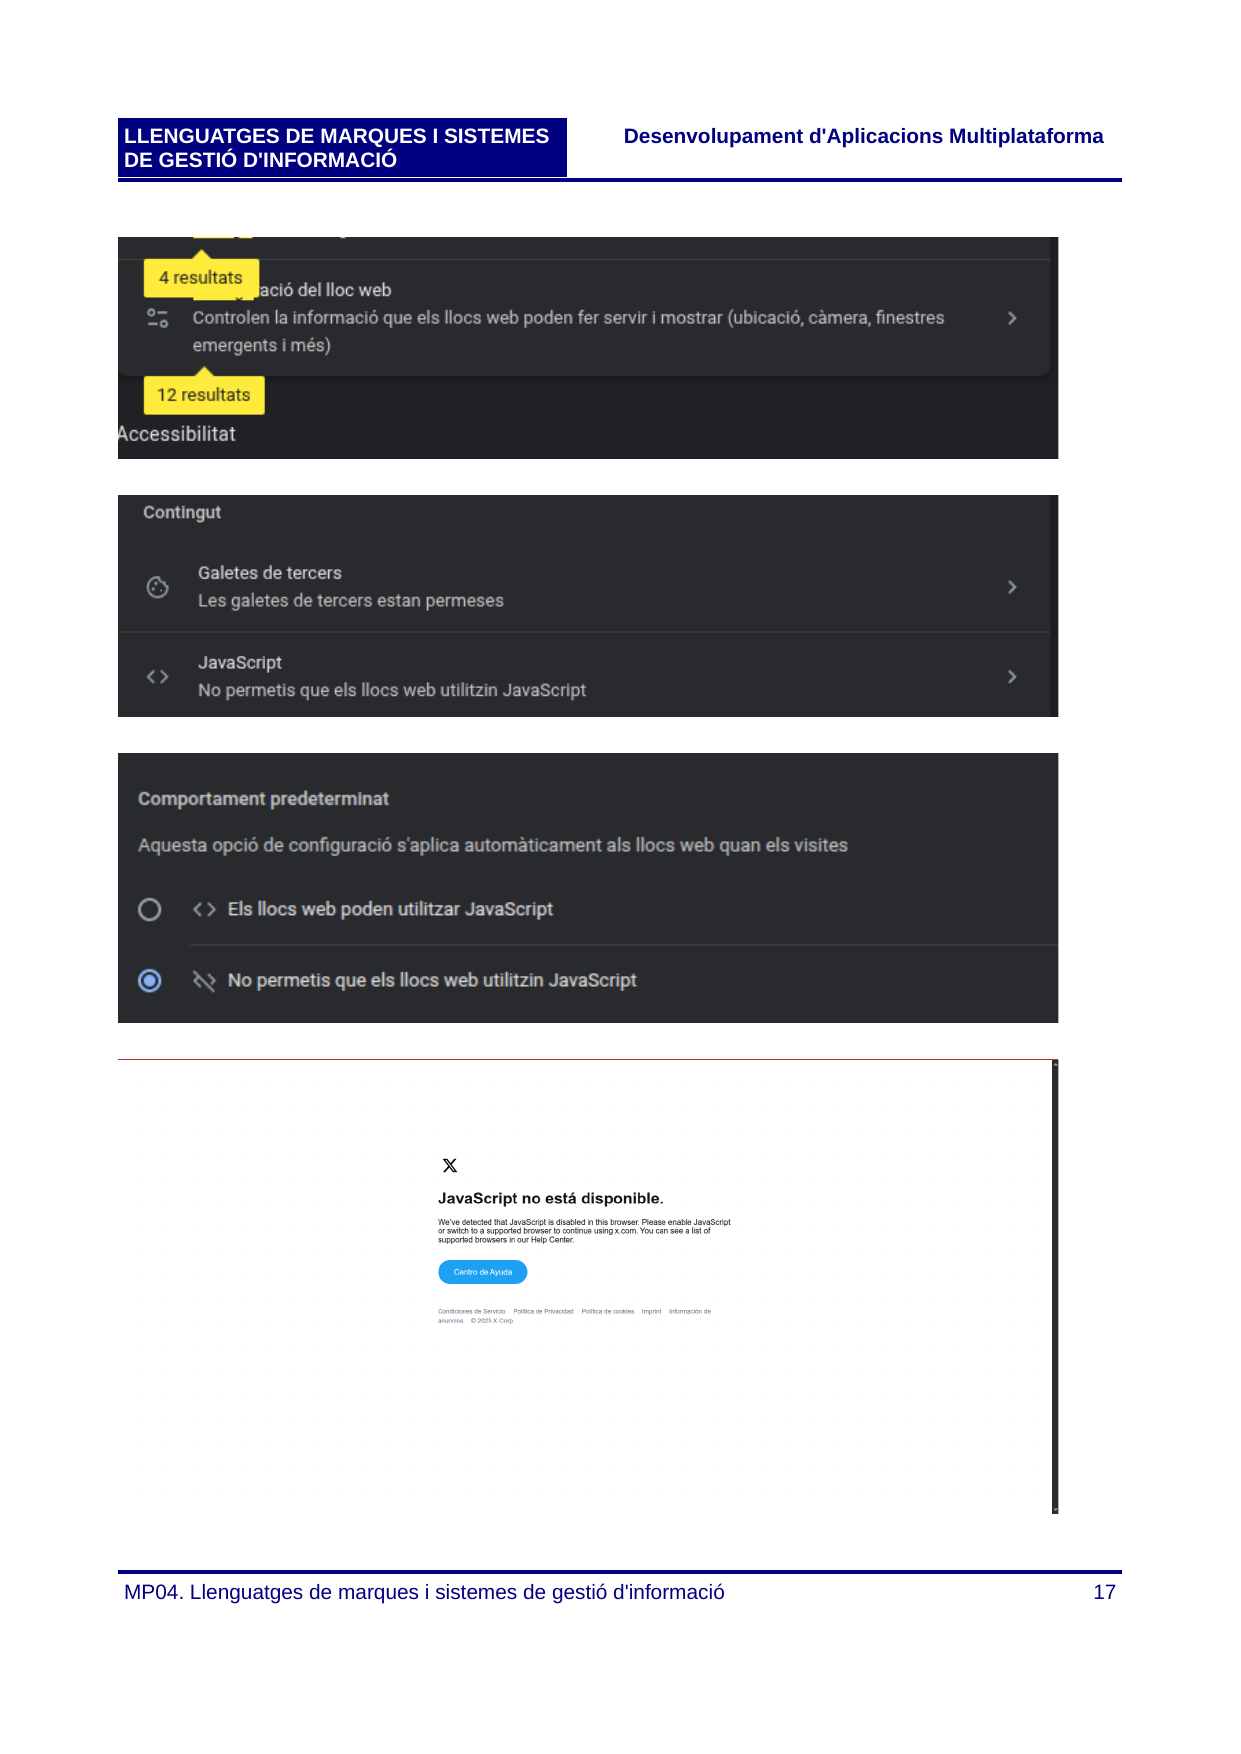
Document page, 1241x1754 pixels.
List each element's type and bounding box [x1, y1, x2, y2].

picture [118, 1059, 1059, 1514]
picture [118, 237, 1059, 459]
picture [118, 753, 1059, 1023]
picture [118, 495, 1059, 717]
